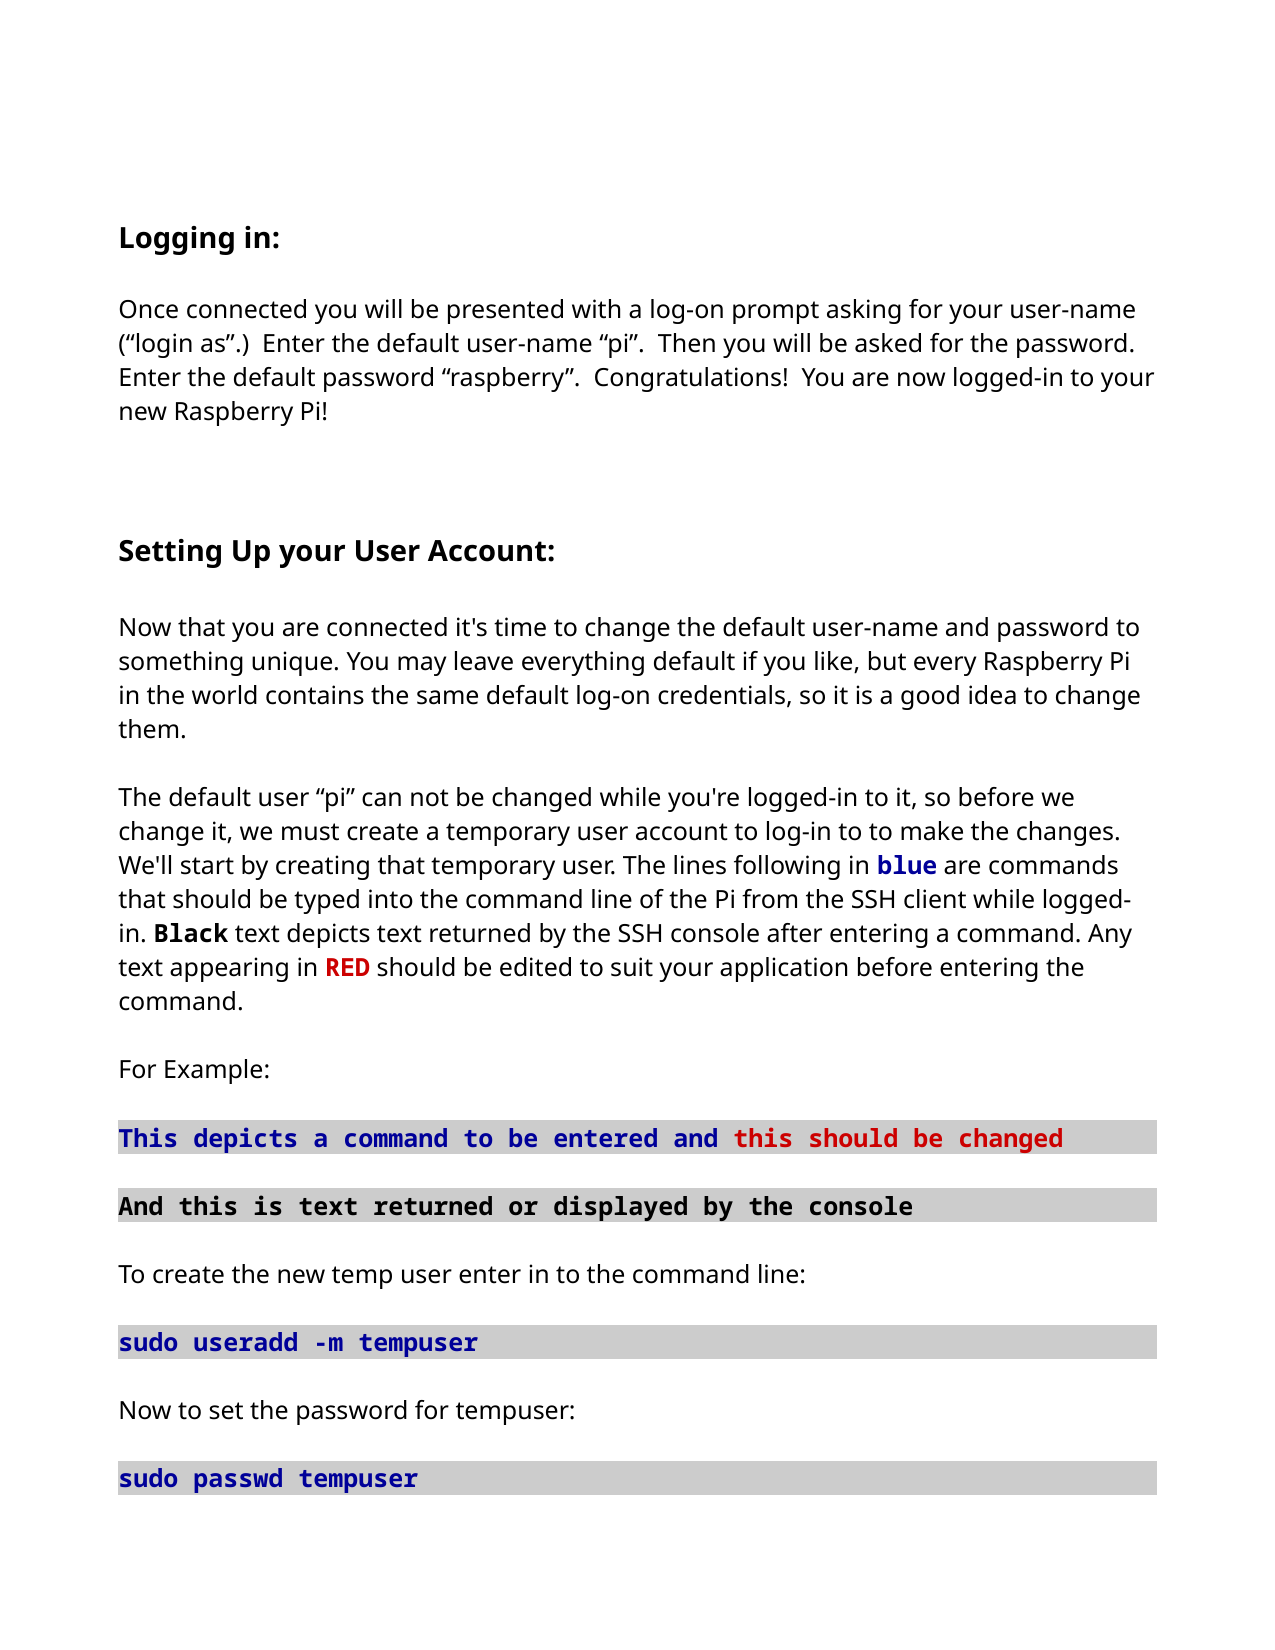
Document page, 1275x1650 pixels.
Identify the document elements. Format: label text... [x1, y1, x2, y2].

text For Example: [118, 1052, 1157, 1086]
text To create the new temp user enter in to the command line: [118, 1257, 1157, 1291]
text This depicts a command to be entered and this should be changed [118, 1120, 1157, 1154]
text The default user “pi” can not be changed while you're logged-in to it, so before we change it, we must create a temporary user account to log-in to to make the changes. [118, 780, 1157, 848]
text Now to set the password for tempuser: [118, 1393, 1157, 1427]
text Logging in: [118, 218, 1157, 257]
text Setting Up your User Account: [118, 530, 1157, 570]
text Now that you are connected it's time to change the default user-name and password to something unique. You may leave everything default if you like, but every Raspberry Pi in the world contains the same default log-on credentials, so it is a good idea to change them. [118, 609, 1157, 746]
text sudo useradd -m tempuser [118, 1325, 1157, 1359]
text Once connected you will be presented with a log-on prompt asking for your user-name (“login as”.) Enter the default user-name “pi”. Then you will be asked for the password. Enter the default password “raspberry”. Congratulations! You are now logged-in to your new Raspberry Pi! [118, 292, 1157, 428]
text And this is text returned or displayed by the console [118, 1188, 1157, 1222]
text We'll start by creating that temporary user. The lines following in blue are commands that should be typed into the command line of the Pi from the SSH client while logged-in. Black text depicts text returned by the SSH console after entering a command. Any text appearing in RED should be edited to suit your application before entering the command. [118, 848, 1157, 1018]
text sudo passwd tempuser [118, 1461, 1157, 1495]
